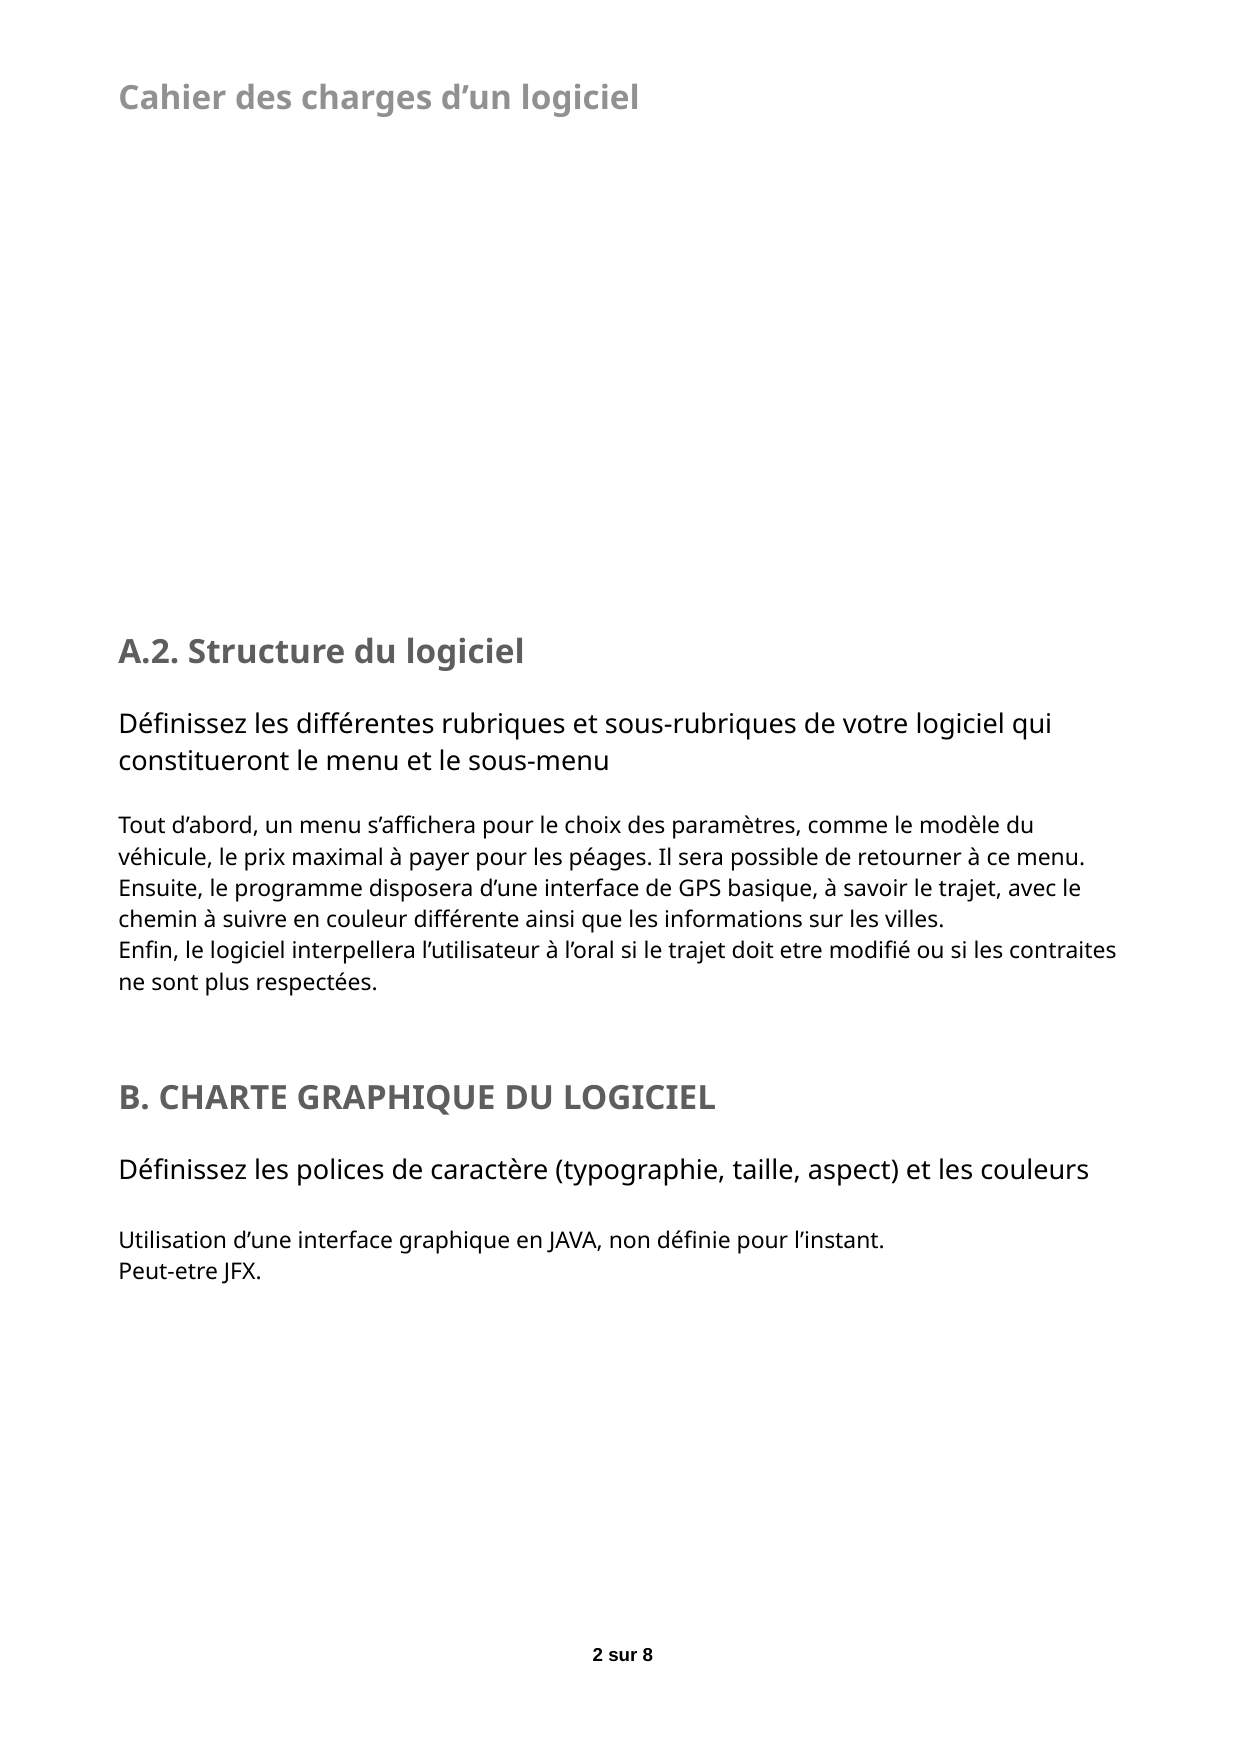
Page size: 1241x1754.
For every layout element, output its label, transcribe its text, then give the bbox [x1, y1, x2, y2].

text Ensuite, le programme disposera d’une interface de GPS basique, à savoir le trajet, avec le chemin à suivre en couleur différente ainsi que les informations sur les villes. [118, 872, 1122, 934]
text Définissez les polices de caractère (typographie, taille, aspect) et les couleurs [118, 1150, 1122, 1187]
text Peut-etre JFX. [118, 1255, 1122, 1286]
text Définissez les différentes rubriques et sous-rubriques de votre logiciel qui constitueront le menu et le sous-menu [118, 704, 1122, 778]
subtitle B. CHARTE GRAPHIQUE DU LOGICIEL [118, 1073, 1122, 1119]
text Enfin, le logiciel interpellera l’utilisateur à l’oral si le trajet doit etre modifié ou si les contraites ne sont plus respectées. [118, 934, 1122, 997]
text Tout d’abord, un menu s’affichera pour le choix des paramètres, comme le modèle du véhicule, le prix maximal à payer pour les péages. Il sera possible de retourner à ce menu. [118, 809, 1122, 872]
text Utilisation d’une interface graphique en JAVA, non définie pour l’instant. [118, 1224, 1122, 1255]
subtitle A.2. Structure du logiciel [118, 628, 1122, 673]
